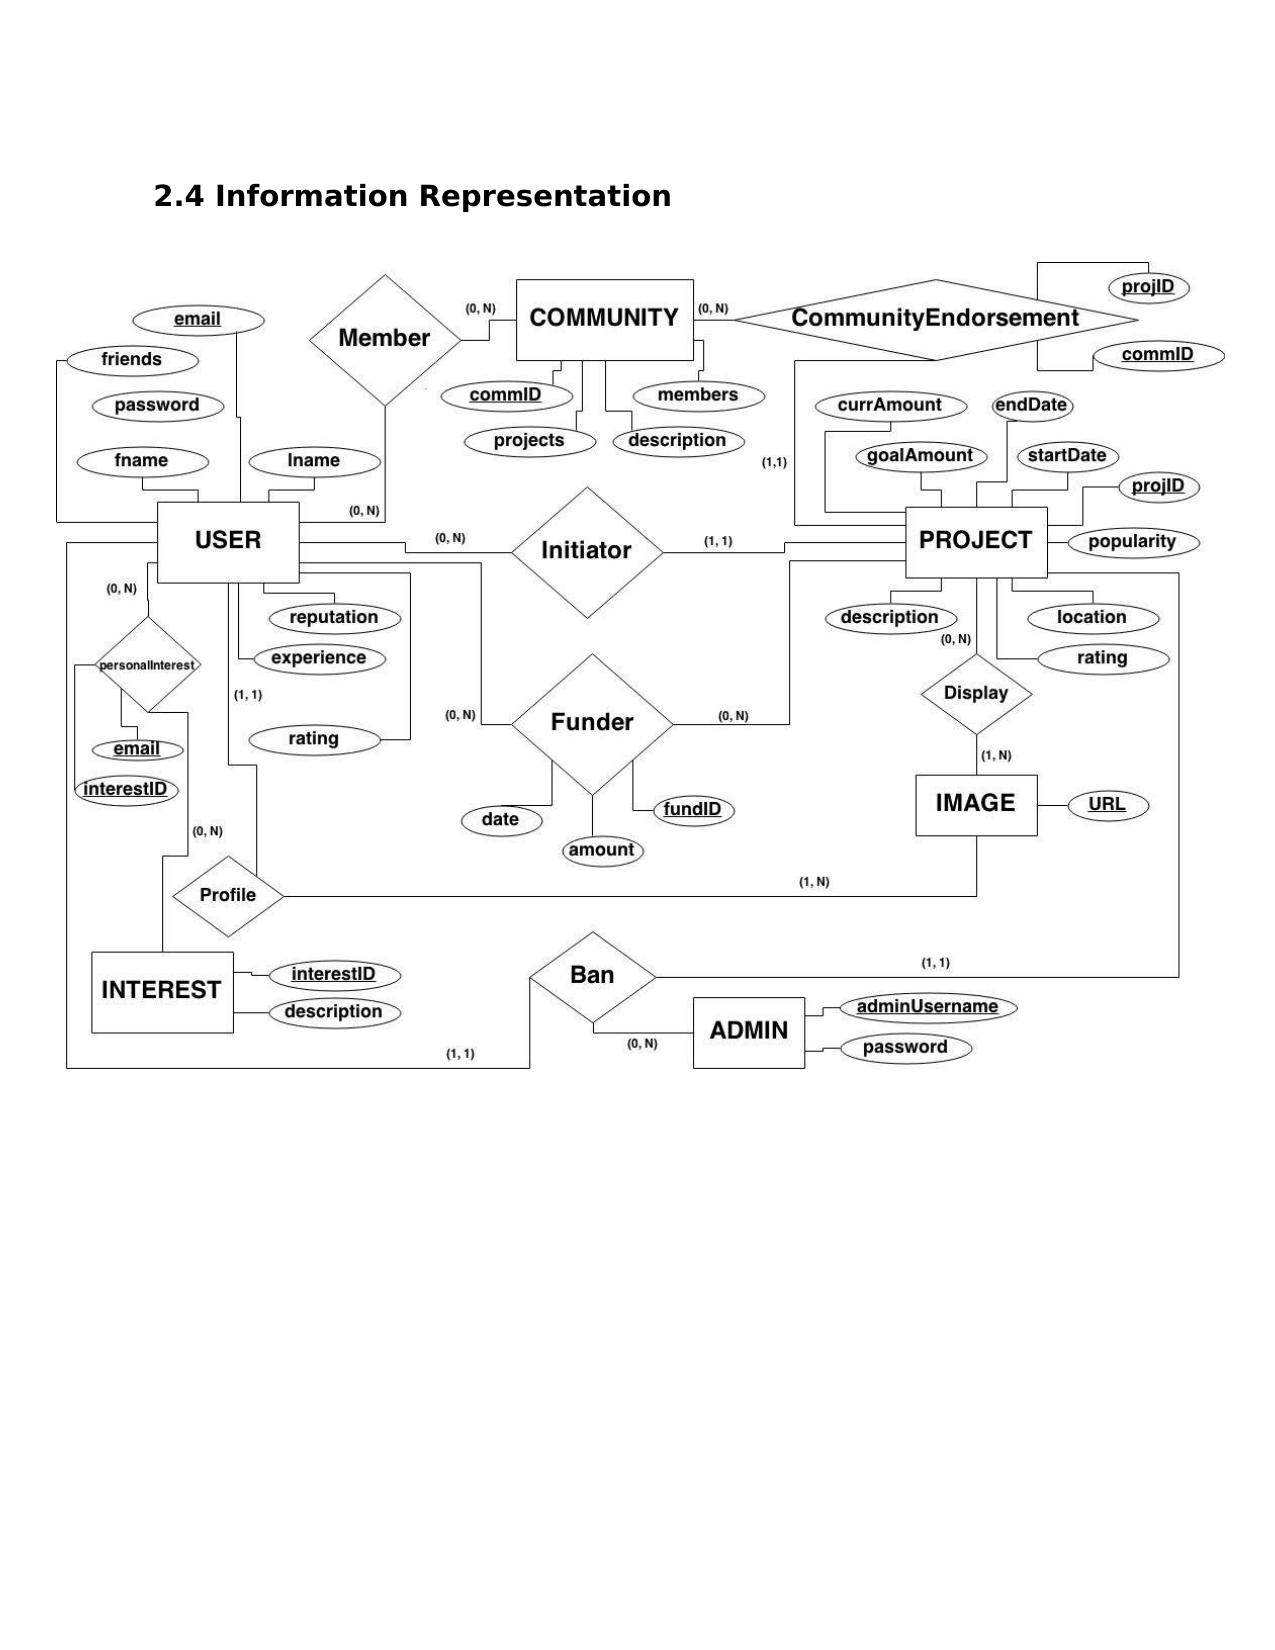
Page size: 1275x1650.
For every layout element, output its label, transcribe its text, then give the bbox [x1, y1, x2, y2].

picture [56, 261, 1225, 1077]
text 2.4 Information Representation [153, 180, 1122, 214]
